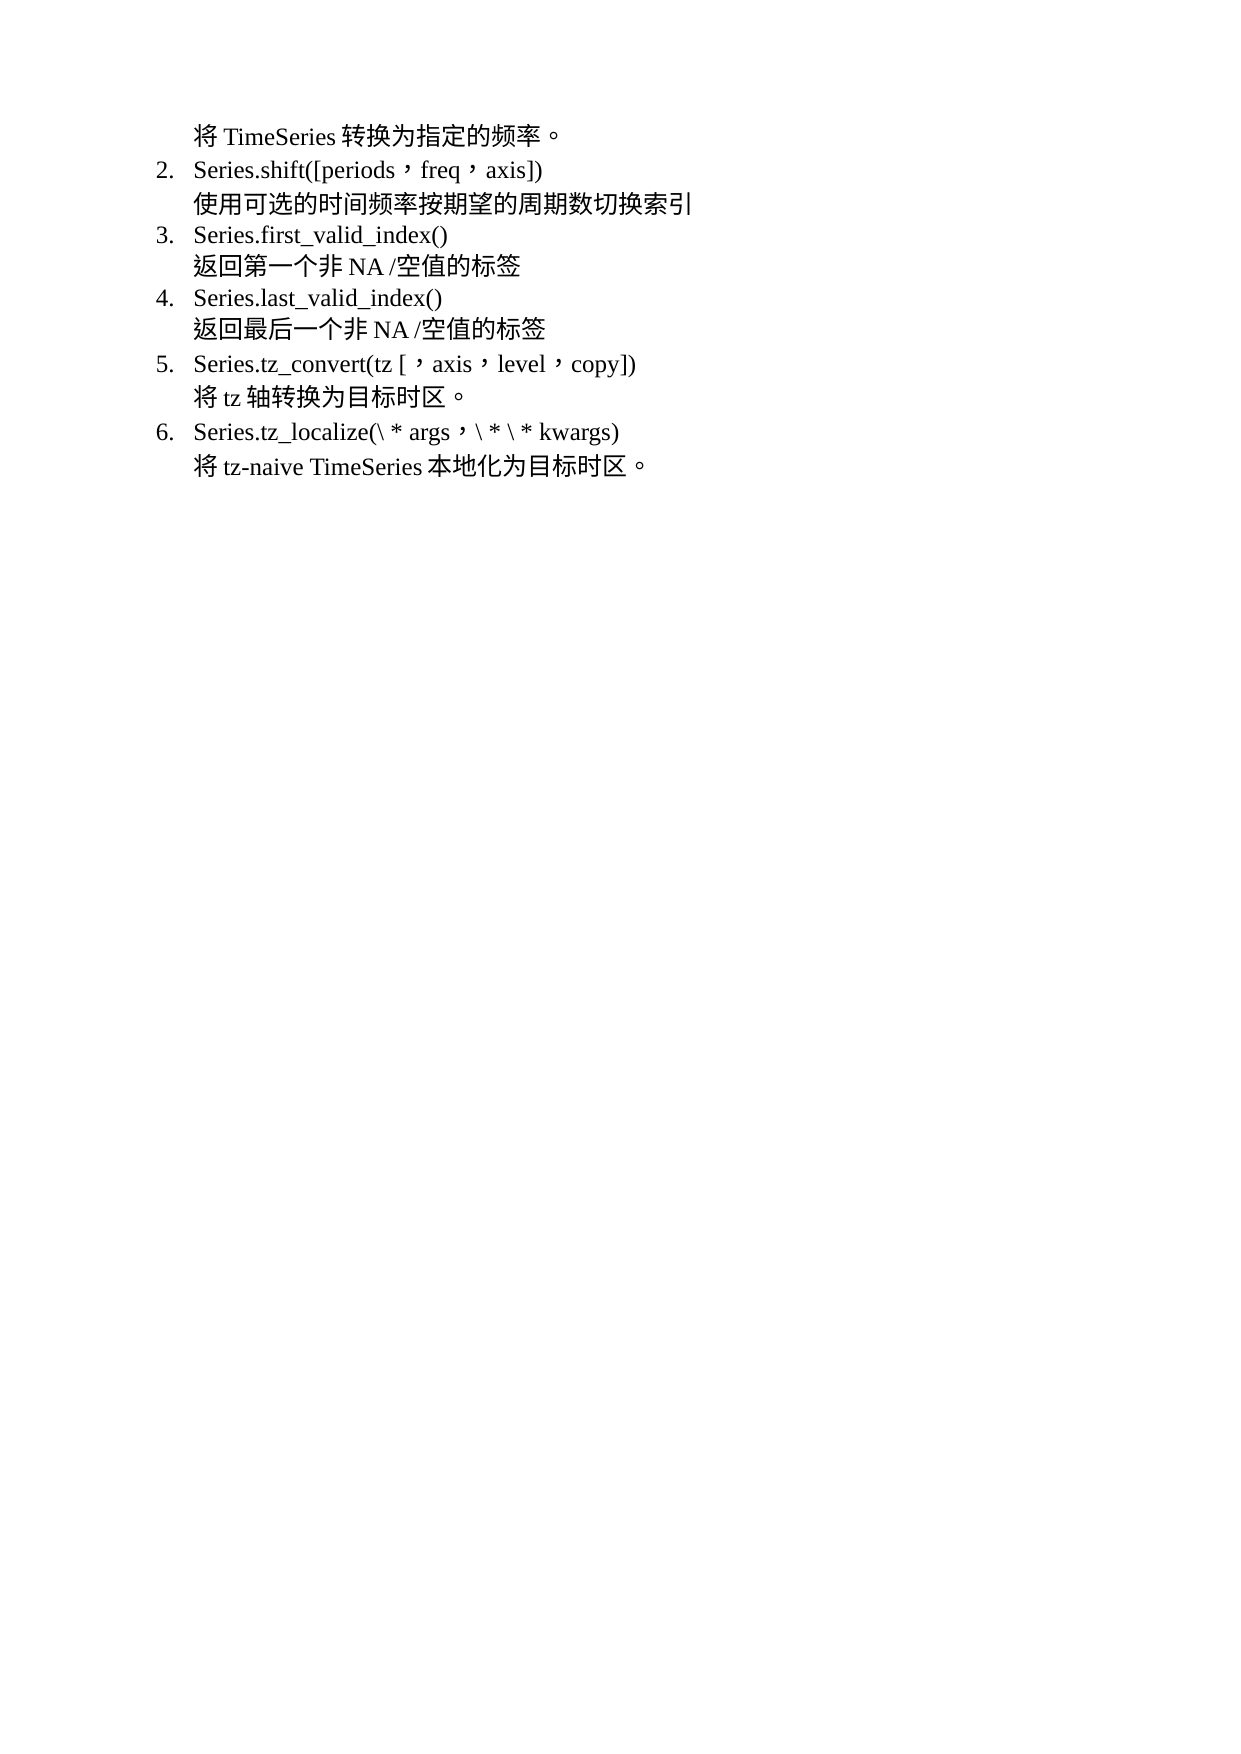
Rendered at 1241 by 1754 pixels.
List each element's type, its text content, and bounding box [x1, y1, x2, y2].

list 返回最后一个非NA /空值的标签 [156, 312, 1122, 346]
list 使用可选的时间频率按期望的周期数切换索引 [156, 186, 1122, 220]
list 将tz轴转换为目标时区。 [156, 380, 1122, 414]
list Series.tz_localize(\ * args，\ * \ * kwargs) [156, 414, 1122, 448]
list Series.shift([periods，freq，axis]) [156, 152, 1122, 186]
list Series.last_valid_index() [156, 283, 1122, 312]
list 将tz-naive TimeSeries本地化为目标时区。 [156, 448, 1122, 482]
list Series.first_valid_index() [156, 220, 1122, 249]
list 将TimeSeries转换为指定的频率。 [156, 118, 1122, 152]
list 返回第一个非NA /空值的标签 [156, 249, 1122, 283]
list Series.tz_convert(tz [，axis，level，copy]) [156, 346, 1122, 380]
